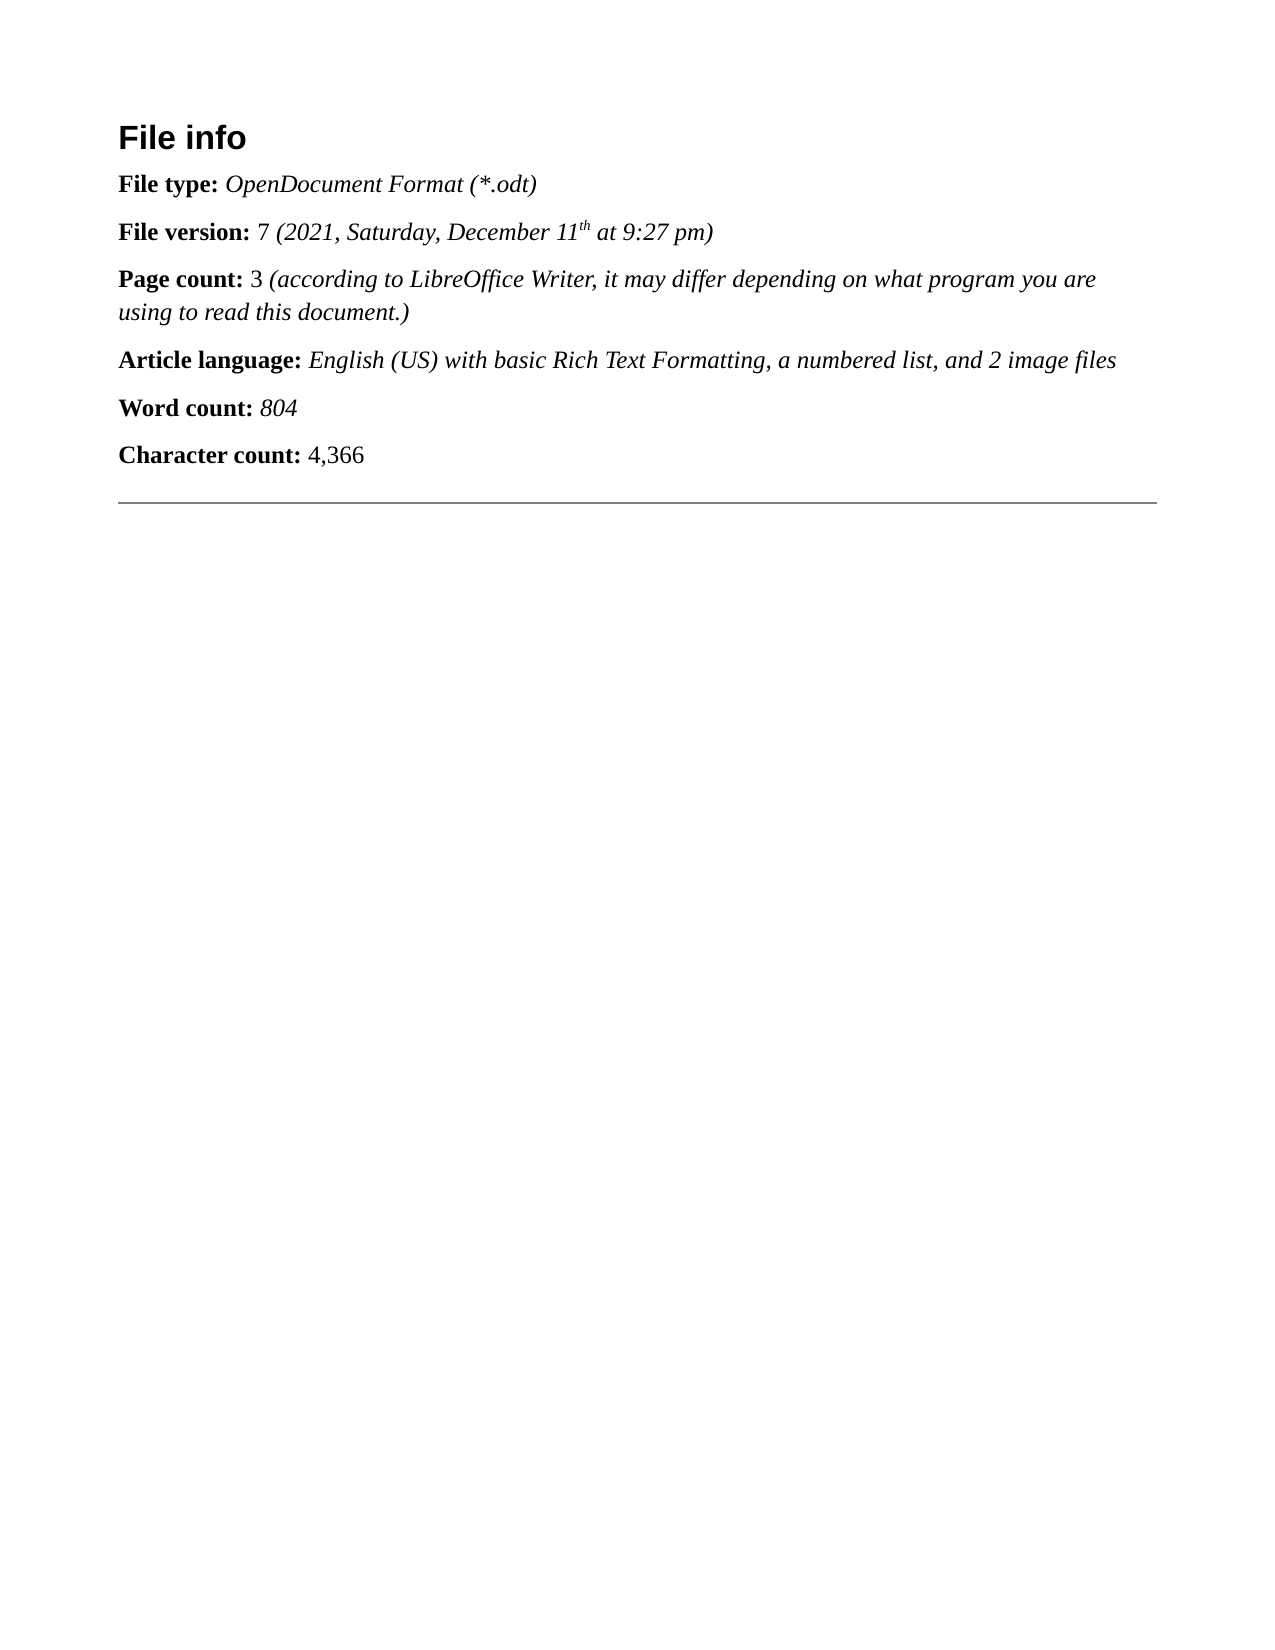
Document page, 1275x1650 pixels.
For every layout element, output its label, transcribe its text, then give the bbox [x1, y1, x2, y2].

text Article language: English (US) with basic Rich Text Formatting, a numbered list, and 2 image files [118, 345, 1157, 374]
text Page count: 3 (according to LibreOffice Writer, it may differ depending on what program you are using to read this document.) [118, 264, 1157, 326]
text Word count: 804 [118, 393, 1157, 421]
text File type: OpenDocument Format (*.odt) [118, 169, 1157, 198]
subtitle File info [118, 118, 1157, 157]
text File version: 7 (2021, Saturday, December 11th at 9:27 pm) [118, 217, 1157, 246]
text Character count: 4,366 [118, 440, 1157, 469]
